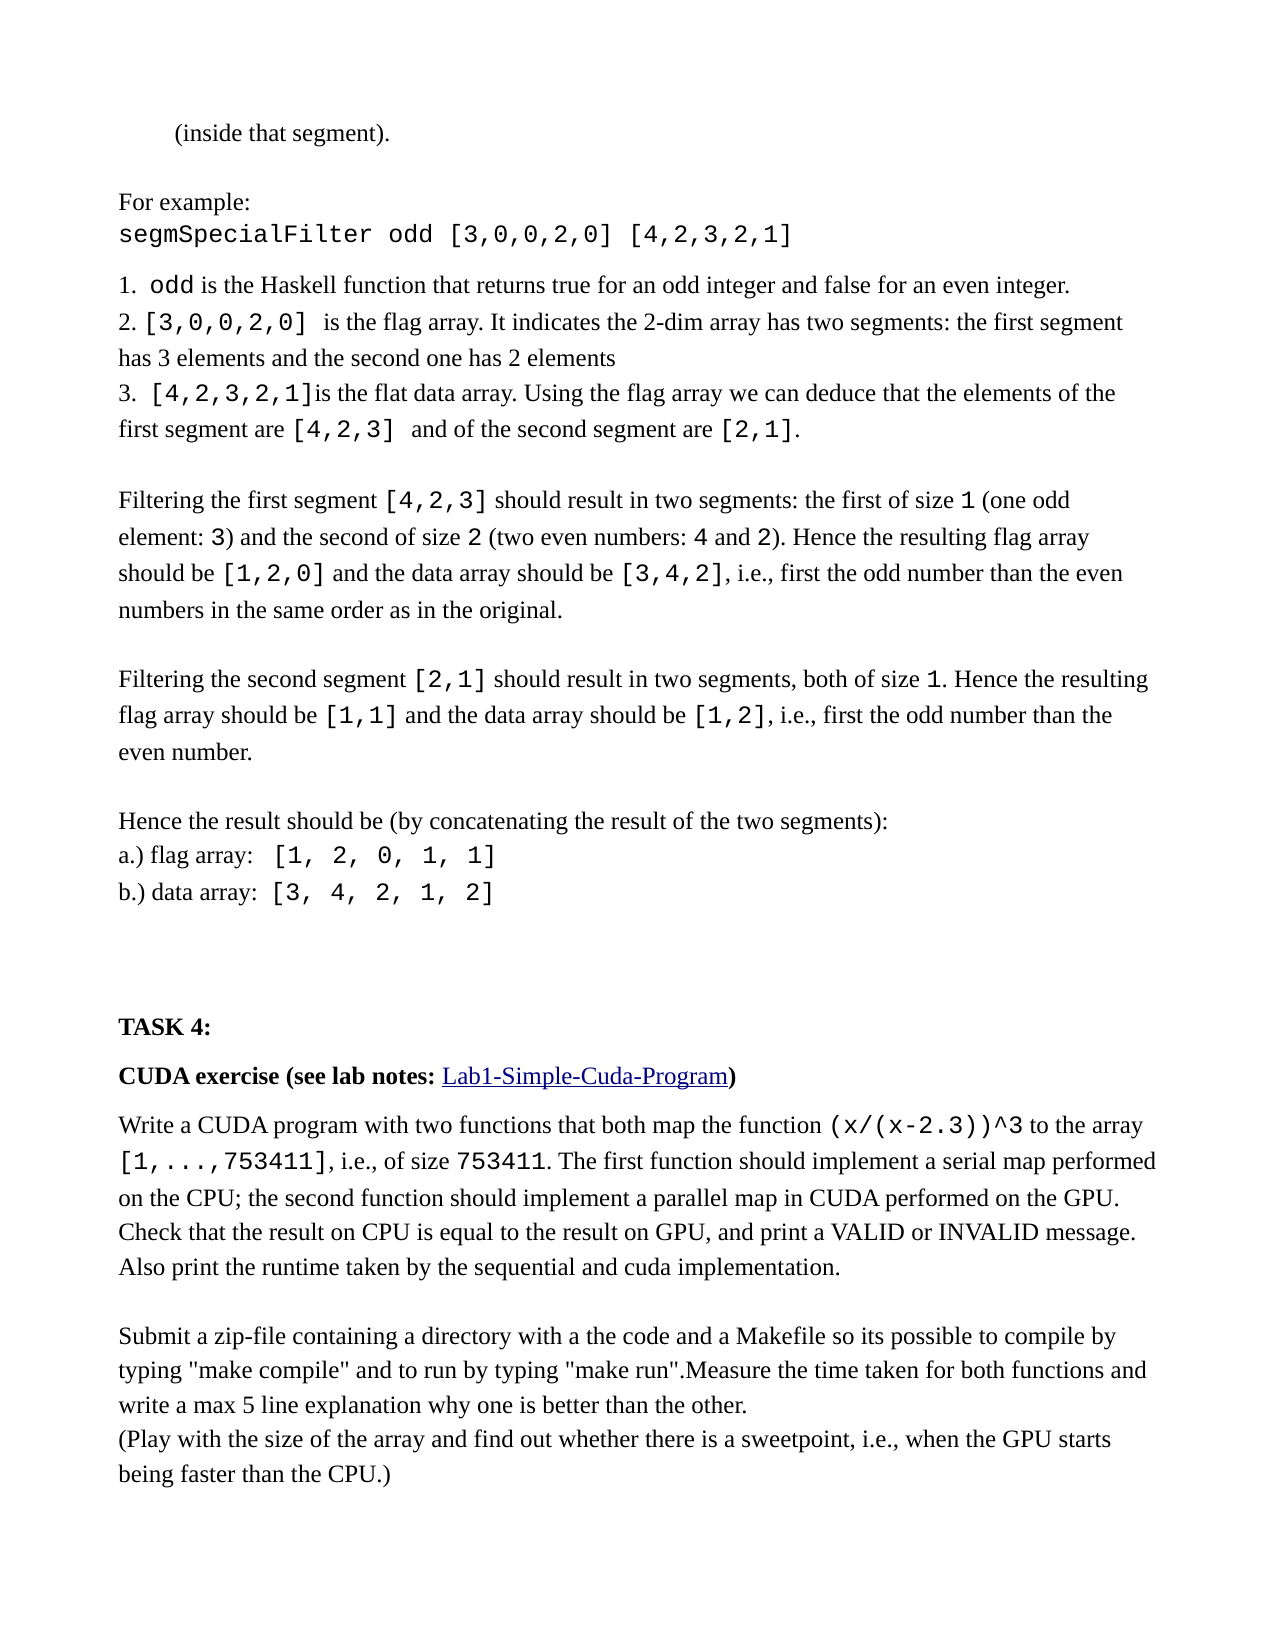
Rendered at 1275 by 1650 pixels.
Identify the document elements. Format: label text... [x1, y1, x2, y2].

text 1. odd is the Haskell function that returns true for an odd integer and false for an even integer. 2. [3,0,0,2,0] is the flag array. It indicates the 2-dim array has two segments: the first segment has 3 elements and the second one has 2 elements 3. [4,2,3,2,1]is the flat data array. Using the flag array we can deduce that the elements of the first segment are [4,2,3] and of the second segment are [2,1]. Filtering the first segment [4,2,3] should result in two segments: the first of size 1 (one odd element: 3) and the second of size 2 (two even numbers: 4 and 2). Hence the resulting flag array should be [1,2,0] and the data array should be [3,4,2], i.e., first the odd number than the even numbers in the same order as in the original. Filtering the second segment [2,1] should result in two segments, both of size 1. Hence the resulting flag array should be [1,1] and the data array should be [1,2], i.e., first the odd number than the even number. Hence the result should be (by concatenating the result of the two segments): a.) flag array: [1, 2, 0, 1, 1] b.) data array: [3, 4, 2, 1, 2] [118, 270, 1157, 942]
text Write a CUDA program with two functions that both map the function (x/(x-2.3))^3 to the array [1,...,753411], i.e., of size 753411. The first function should implement a serial map performed on the CPU; the second function should implement a parallel map in CUDA performed on the GPU. Check that the result on CPU is equal to the result on GPU, and print a VALID or INVALID message. Also print the runtime taken by the sequential and cuda implementation. Submit a zip-file containing a directory with a the code and a Makefile so its possible to compile by typing "make compile" and to run by typing "make run".Measure the time taken for both functions and write a max 5 line explanation why one is better than the other. (Play with the size of the array and find out whether there is a sweetpoint, i.e., when the GPU starts being faster than the CPU.) [118, 1110, 1157, 1487]
text CUDA exercise (see lab notes: Lab1-Simple-Cuda-Program) [118, 1061, 1157, 1089]
text (inside that segment). For example: segmSpecialFilter odd [3,0,0,2,0] [4,2,3,2,1] [118, 118, 1157, 250]
text TASK 4: [118, 1012, 1157, 1040]
